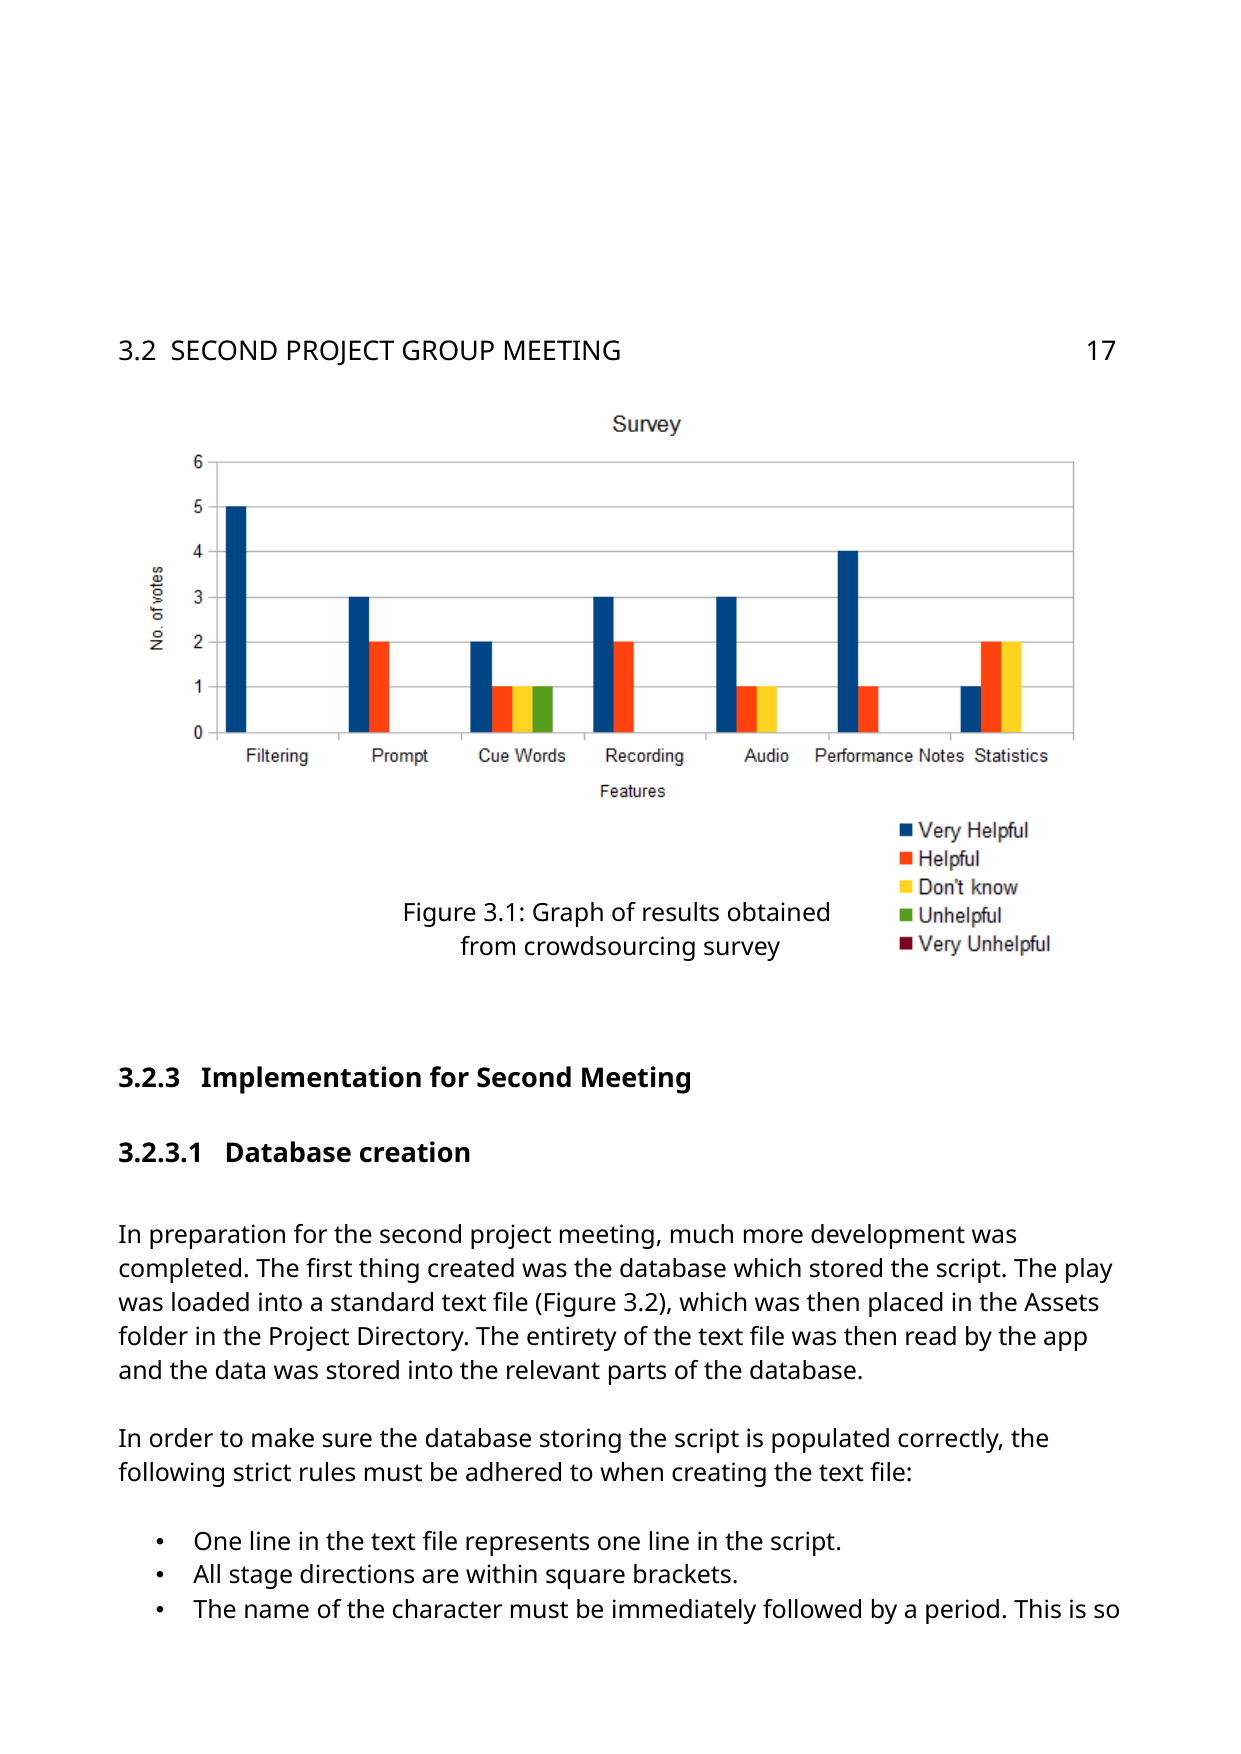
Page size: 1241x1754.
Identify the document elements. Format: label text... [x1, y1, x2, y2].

text from crowdsourcing survey [118, 929, 878, 963]
list One line in the text file represents one line in the script. [156, 1523, 1122, 1557]
text [1062, 895, 1122, 929]
subtitle 3.2.3 Implementation for Second Meeting [118, 1059, 1122, 1096]
text 3.2 SECOND PROJECT GROUP MEETING 17 [118, 331, 1122, 367]
text In order to make sure the database storing the script is populated correctly, the following strict rules must be adhered to when creating the text file: [118, 1421, 1122, 1489]
text [1062, 929, 1122, 963]
subtitle 3.2.3.1 Database creation [118, 1133, 1122, 1170]
picture [118, 367, 1123, 964]
text In preparation for the second project meeting, much more development was completed. The first thing created was the database which stored the script. The play was loaded into a standard text file (Figure 3.2), which was then placed in the Assets folder in the Project Directory. The entirety of the text file was then read by the app and the data was stored into the relevant parts of the database. [118, 1217, 1122, 1387]
list The name of the character must be immediately followed by a period. This is so [156, 1591, 1122, 1625]
list All stage directions are within square brackets. [156, 1557, 1122, 1591]
text Figure 3.1: Graph of results obtained [118, 895, 878, 929]
